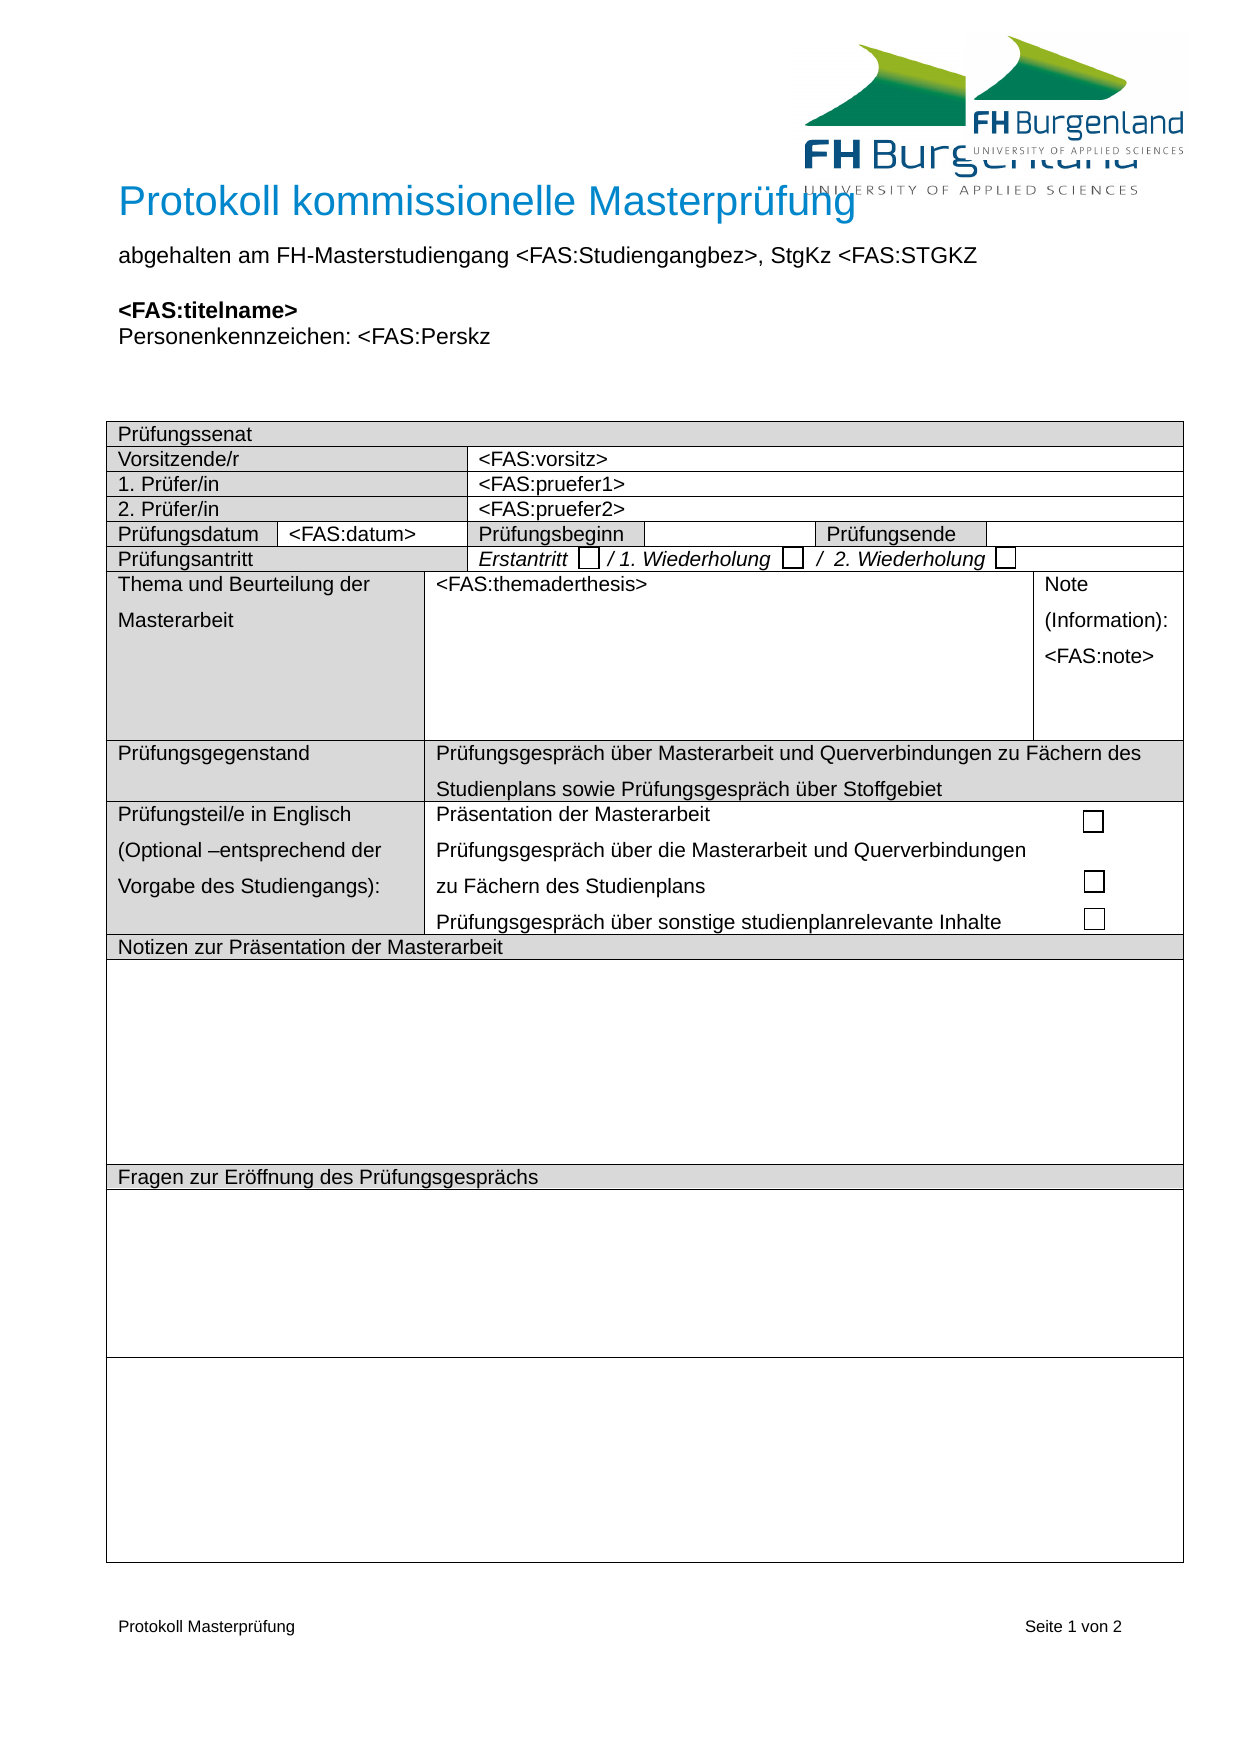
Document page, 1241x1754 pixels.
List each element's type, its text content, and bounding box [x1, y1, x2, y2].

table_cell <FAS:pruefer2> [468, 497, 1183, 521]
table_cell Prüfungsgespräch über Masterarbeit und Querverbindungen zu Fächern des Studienplans sowie Prüfungsgespräch über Stoffgebiet [425, 741, 1183, 801]
table_cell Prüfungsantritt [107, 547, 467, 571]
table_cell [107, 1358, 1183, 1562]
table_cell Prüfungsteil/e in Englisch (Optional –entsprechend der Vorgabe des Studiengangs): [107, 802, 424, 934]
table_cell <FAS:pruefer1> [468, 472, 1183, 496]
table_cell Fragen zur Eröffnung des Prüfungsgesprächs [107, 1165, 1183, 1188]
table_cell Note (Information): <FAS:note> [1034, 572, 1183, 740]
table_cell [645, 522, 815, 546]
text <FAS:titelname> [118, 297, 1122, 323]
table_cell Erstantritt / 1. Wiederholung / 2. Wiederholung [468, 547, 1183, 571]
picture [840, 196, 849, 202]
table_header Prüfungssenat [107, 422, 1183, 446]
table_cell 1. Prüfer/in [107, 472, 467, 496]
table_cell Thema und Beurteilung der Masterarbeit [107, 572, 424, 740]
text abgehalten am FH-Masterstudiengang <FAS:Studiengangbez>, StgKz <FAS:STGKZ [118, 242, 1122, 268]
table_cell [987, 522, 1183, 546]
table_cell Prüfungsbeginn [468, 522, 644, 546]
table_cell Prüfungsdatum [107, 522, 277, 546]
table_cell Vorsitzende/r [107, 447, 467, 471]
subtitle Protokoll kommissionelle Masterprüfung [118, 176, 850, 224]
subtitle Protokoll kommissionelle Masterprüfung [846, 202, 1122, 224]
picture [817, 196, 826, 202]
table_cell [107, 1190, 1183, 1357]
table_cell <FAS:themaderthesis> [425, 572, 1033, 740]
table_cell Notizen zur Präsentation der Masterarbeit [107, 935, 1183, 959]
table_cell Präsentation der Masterarbeit Prüfungsgespräch über die Masterarbeit und Querverbindungen zu Fächern des Studienplans Prüfungsgespräch über sonstige studienplanrelevante Inhalte [425, 802, 1183, 934]
table_cell 2. Prüfer/in [107, 497, 467, 521]
table_cell <FAS:datum> [278, 522, 467, 546]
table_cell [107, 960, 1183, 1163]
table_cell Prüfungsende [816, 522, 986, 546]
table_cell Prüfungsgegenstand [107, 741, 424, 801]
text Personenkennzeichen: <FAS:Perskz [118, 323, 1122, 349]
picture [792, 33, 1189, 202]
table_cell <FAS:vorsitz> [468, 447, 1183, 471]
